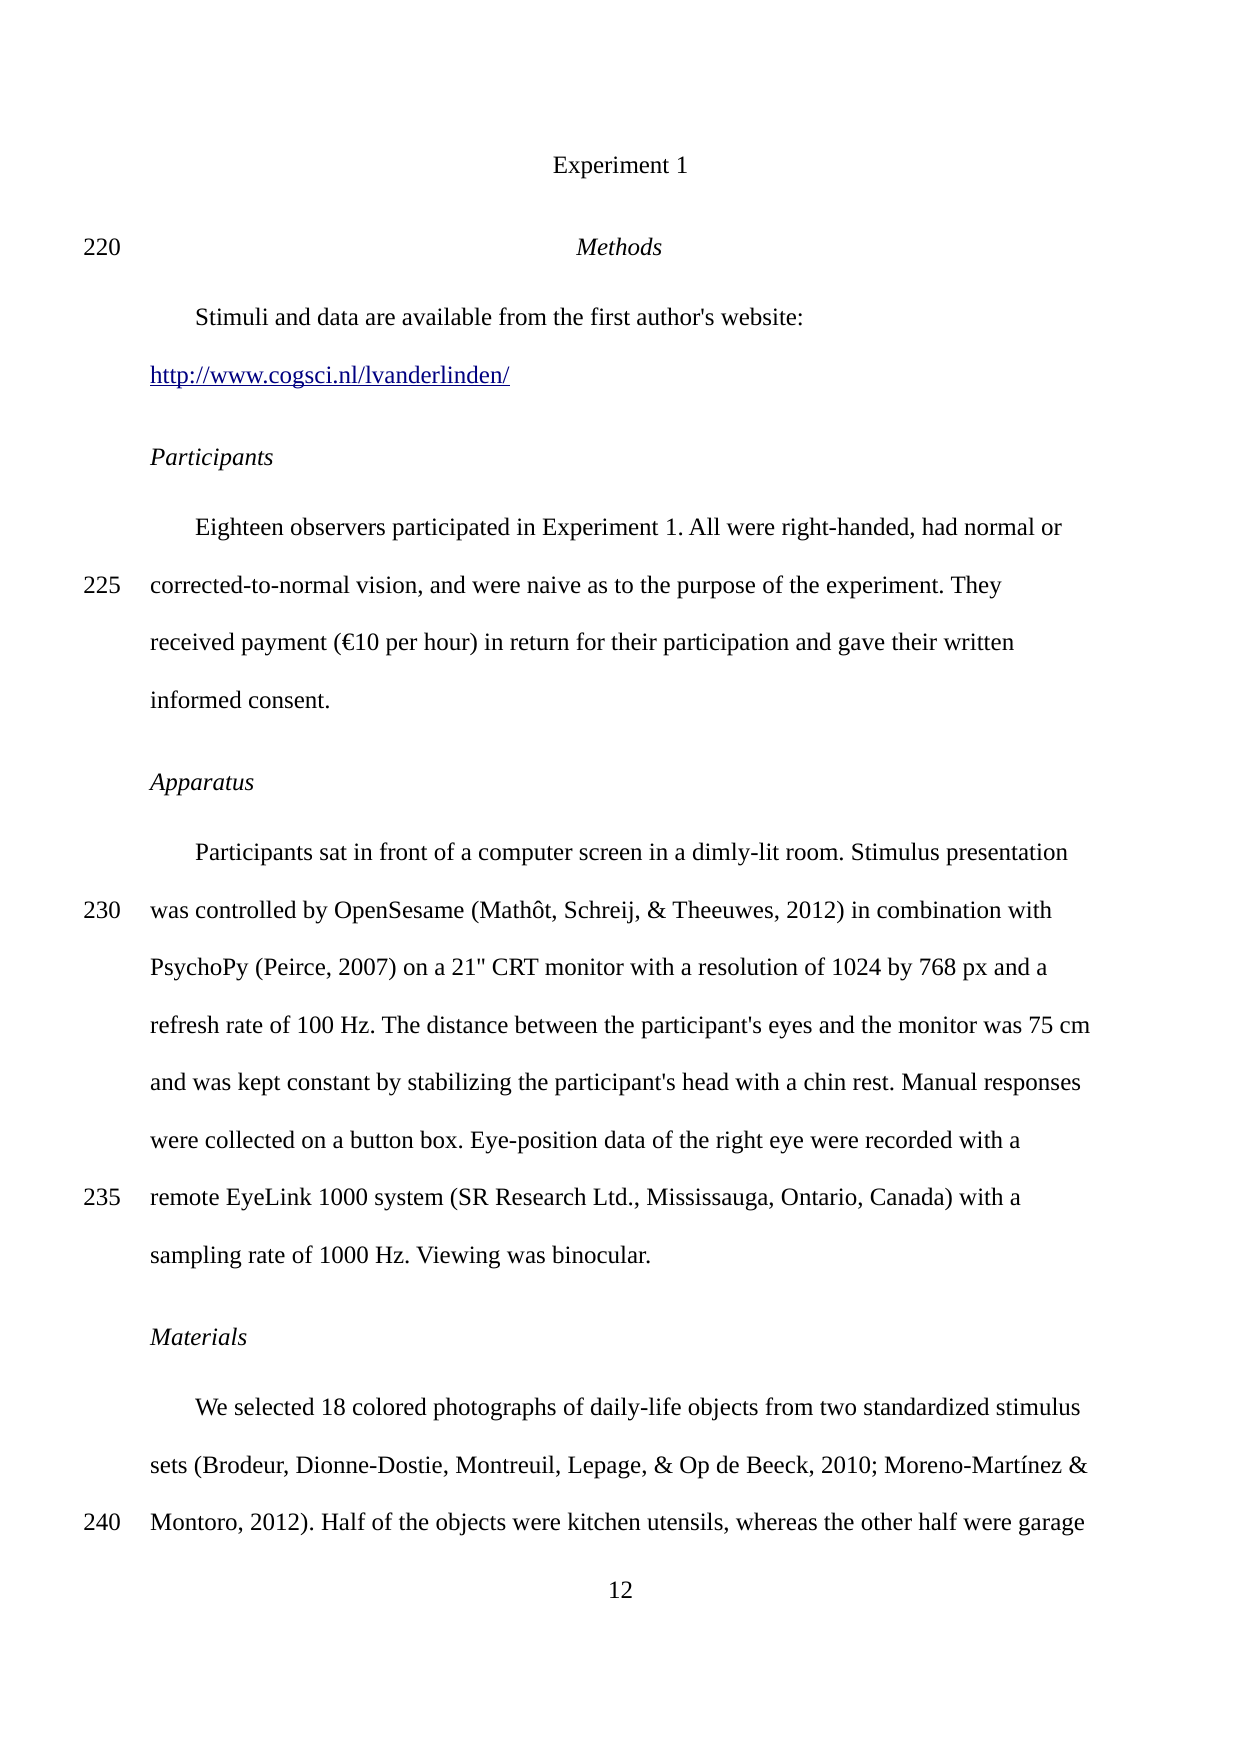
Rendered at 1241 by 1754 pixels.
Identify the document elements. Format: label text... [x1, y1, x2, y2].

text Participants sat in front of a computer screen in a dimly-lit room. Stimulus presentation was controlled by OpenSesame (Mathôt, Schreij, & Theeuwes, 2012) in combination with PsychoPy (Peirce, 2007) on a 21'' CRT monitor with a resolution of 1024 by 768 px and a refresh rate of 100 Hz. The distance between the participant's eyes and the monitor was 75 cm and was kept constant by stabilizing the participant's head with a chin rest. Manual responses were collected on a button box. Eye-position data of the right eye were recorded with a remote EyeLink 1000 system (SR Research Ltd., Mississauga, Ontario, Canada) with a sampling rate of 1000 Hz. Viewing was binocular. [150, 837, 1091, 1269]
subtitle Materials [150, 1322, 1091, 1351]
text Stimuli and data are available from the first author's website: http://www.cogsci.nl/lvanderlinden/ [150, 302, 1091, 389]
text Eighteen observers participated in Experiment 1. All were right-handed, had normal or corrected-to-normal vision, and were naive as to the purpose of the experiment. They received payment (€10 per hour) in return for their participation and gave their written informed consent. [150, 512, 1091, 714]
subtitle Experiment 1 [150, 150, 1091, 179]
subtitle Methods [150, 232, 1091, 261]
subtitle Apparatus [150, 767, 1091, 796]
subtitle Participants [150, 442, 1091, 471]
text We selected 18 colored photographs of daily-life objects from two standardized stimulus sets (Brodeur, Dionne-Dostie, Montreuil, Lepage, & Op de Beeck, 2010; Moreno-Martínez & Montoro, 2012). Half of the objects were kitchen utensils, whereas the other half were garage [150, 1392, 1091, 1536]
